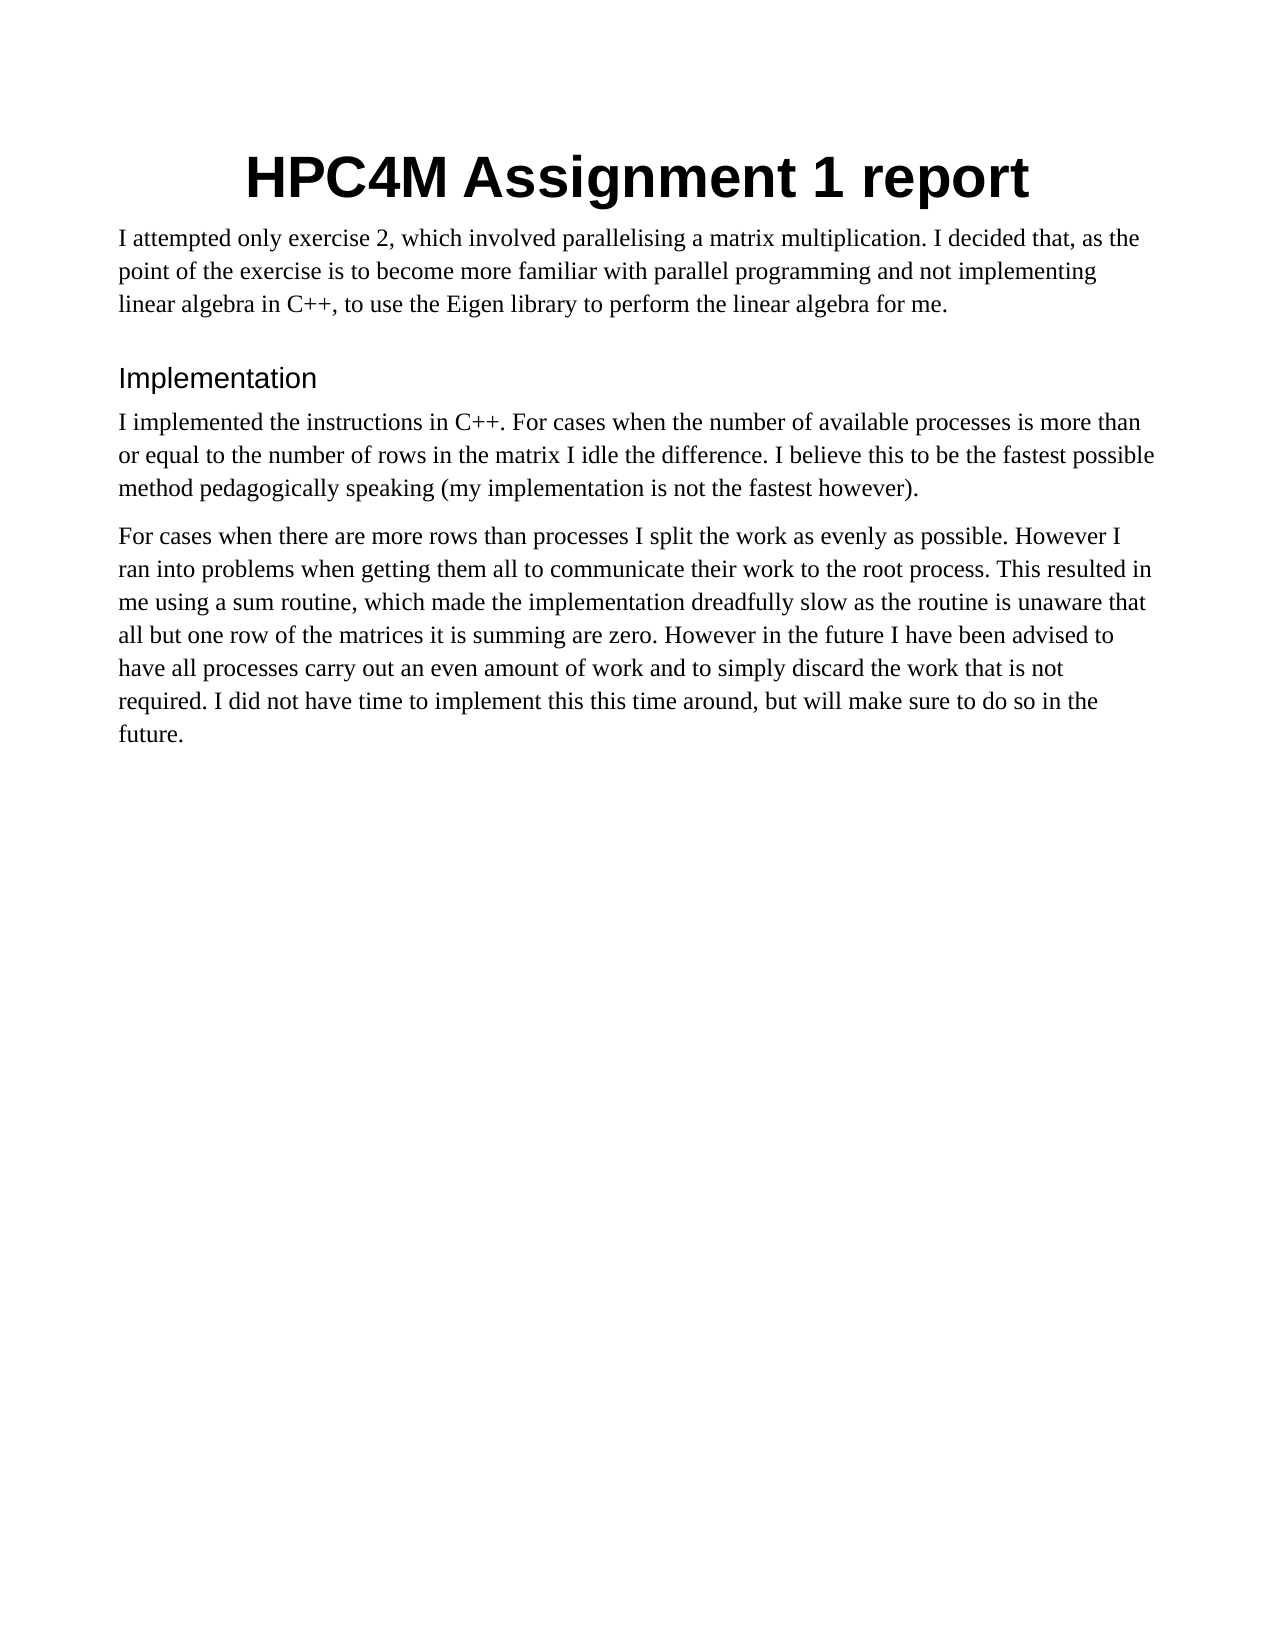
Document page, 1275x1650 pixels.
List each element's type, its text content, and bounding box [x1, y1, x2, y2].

subtitle Implementation [118, 361, 1157, 395]
title HPC4M Assignment 1 report [118, 143, 1157, 210]
text I attempted only exercise 2, which involved parallelising a matrix multiplication. I decided that, as the point of the exercise is to become more familiar with parallel programming and not implementing linear algebra in C++, to use the Eigen library to perform the linear algebra for me. [118, 223, 1157, 317]
text I implemented the instructions in C++. For cases when the number of available processes is more than or equal to the number of rows in the matrix I idle the difference. I believe this to be the fastest possible method pedagogically speaking (my implementation is not the fastest however). [118, 407, 1157, 502]
text For cases when there are more rows than processes I split the work as evenly as possible. However I ran into problems when getting them all to communicate their work to the root process. This resulted in me using a sum routine, which made the implementation dreadfully slow as the routine is unaware that all but one row of the matrices it is summing are zero. However in the future I have been advised to have all processes carry out an even amount of work and to simply discard the work that is not required. I did not have time to implement this this time around, but will make sure to do so in the future. [118, 521, 1157, 748]
